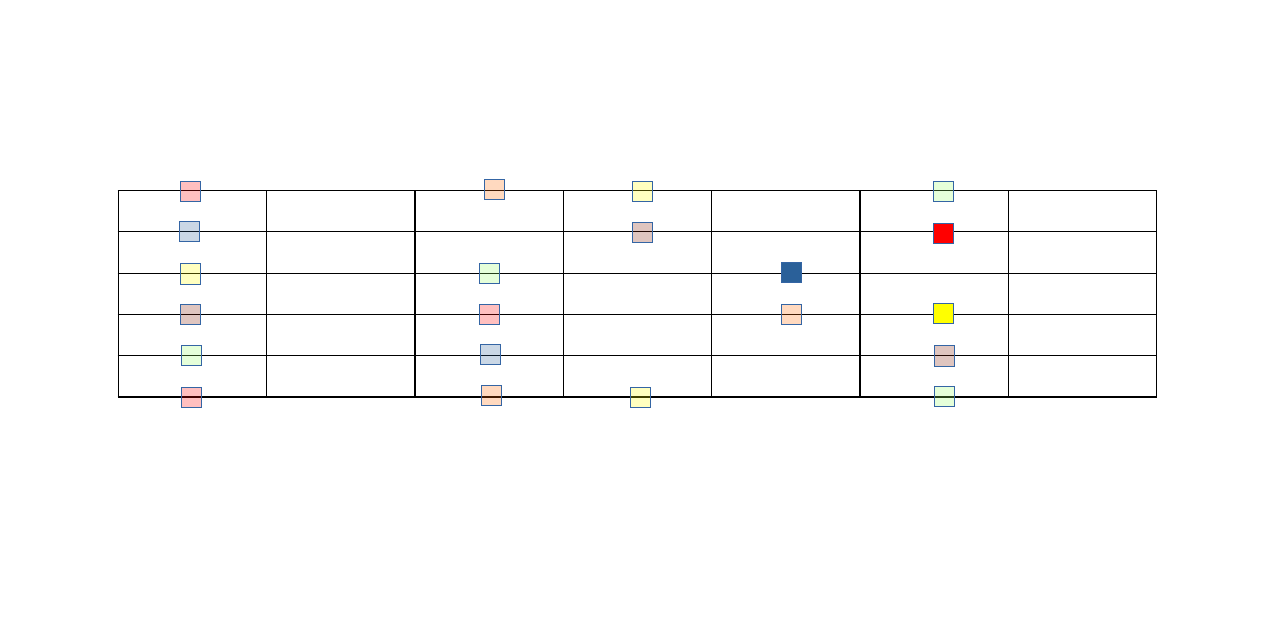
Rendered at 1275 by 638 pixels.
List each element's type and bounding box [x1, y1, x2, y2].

table_cell [119, 315, 266, 355]
table_cell [564, 232, 711, 273]
table_cell [1009, 356, 1156, 396]
table_cell [712, 315, 859, 355]
table_cell [861, 274, 1008, 314]
table_header [861, 191, 1008, 231]
table_cell [564, 274, 711, 314]
table_cell [416, 274, 563, 314]
table_cell [119, 274, 266, 314]
table_cell [564, 315, 711, 355]
table_cell [416, 315, 563, 355]
table_cell [416, 356, 563, 396]
table_cell [267, 274, 414, 314]
table_header [564, 191, 711, 231]
table_cell [712, 232, 859, 273]
table_header [119, 191, 266, 231]
table_cell [416, 232, 563, 273]
table_cell [1009, 232, 1156, 273]
table_header [712, 191, 859, 231]
table_cell [1009, 315, 1156, 355]
table_cell [712, 274, 859, 314]
table_cell [564, 356, 711, 396]
table_cell [1009, 274, 1156, 314]
table_cell [267, 356, 414, 396]
table_cell [861, 232, 1008, 273]
table_cell [267, 315, 414, 355]
table_header [1009, 191, 1156, 231]
table_header [416, 191, 563, 231]
table_cell [861, 315, 1008, 355]
table_cell [119, 356, 266, 396]
table_cell [119, 232, 266, 273]
table_cell [712, 356, 859, 396]
table_cell [861, 356, 1008, 396]
table_cell [267, 232, 414, 273]
table_header [267, 191, 414, 231]
